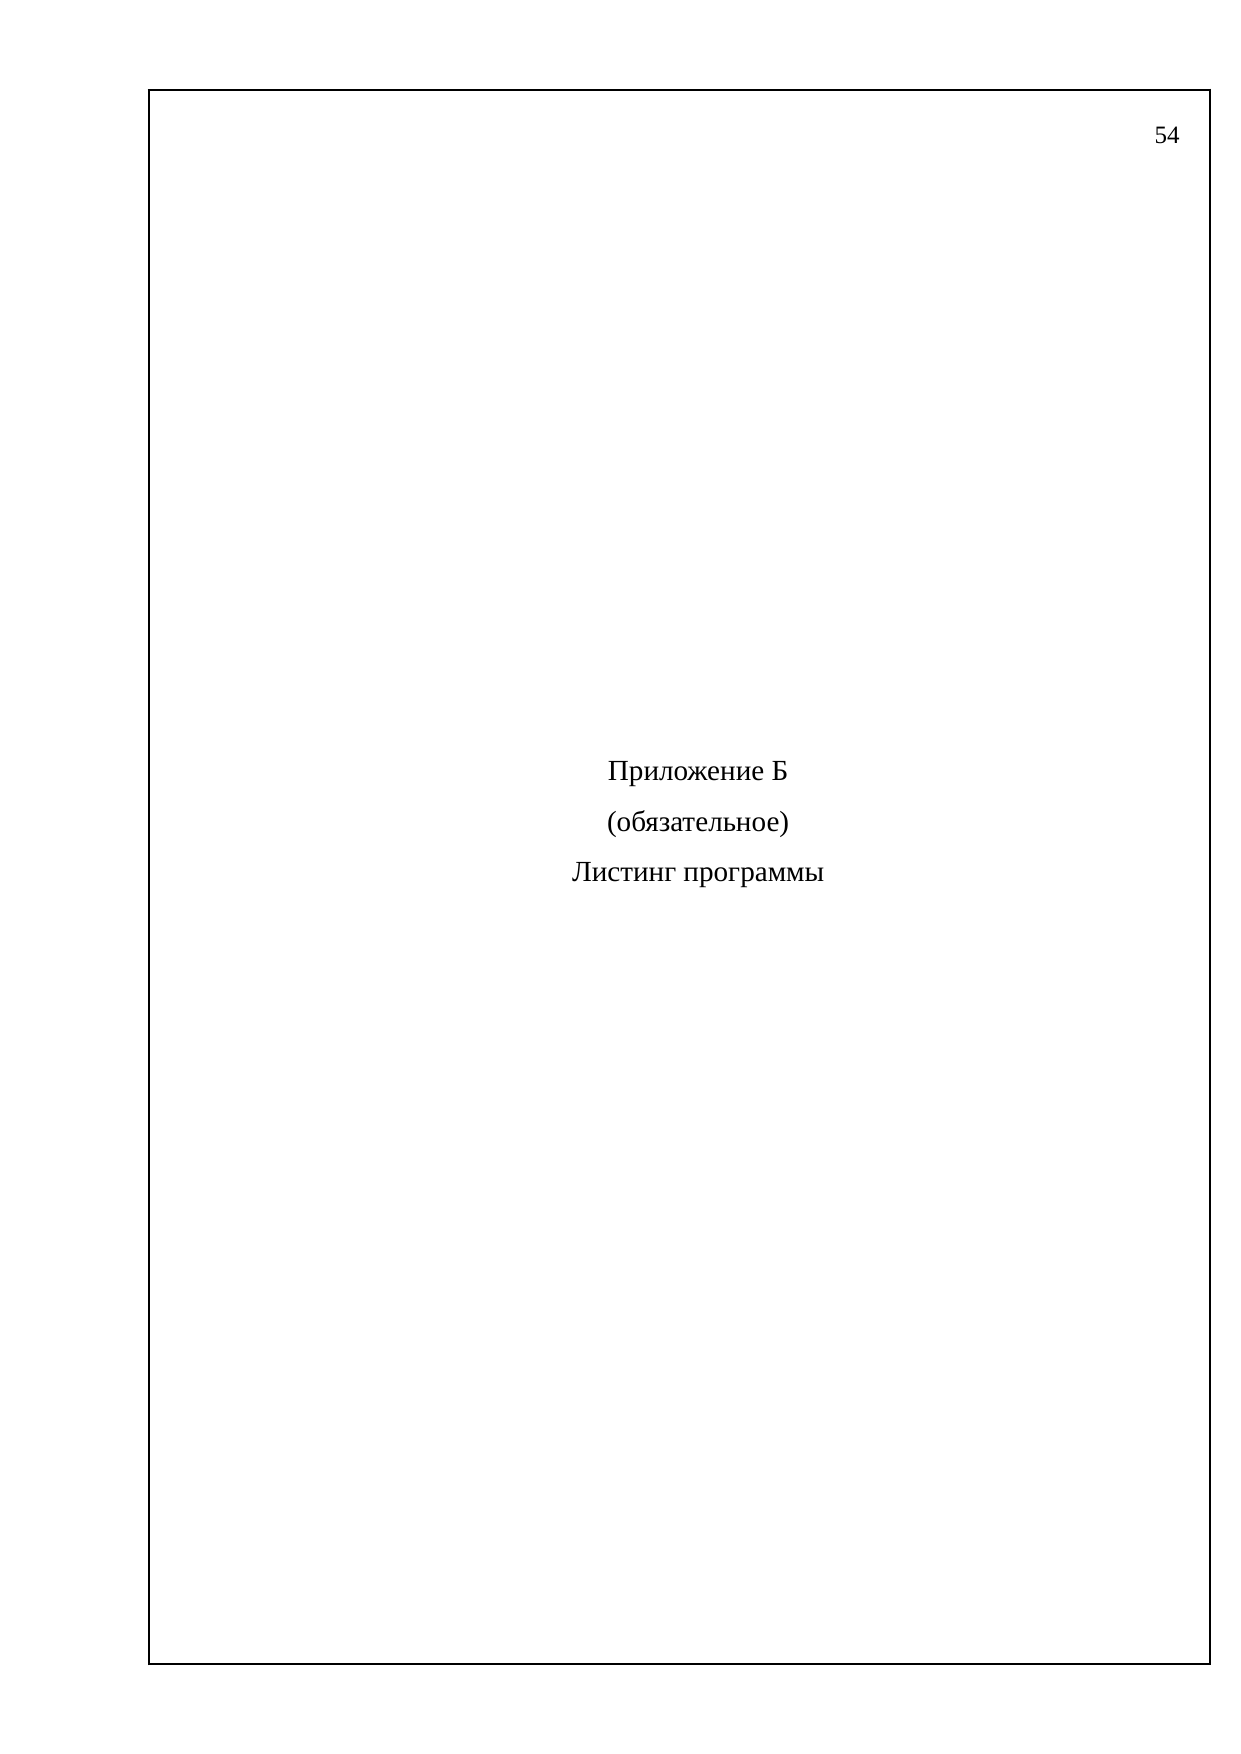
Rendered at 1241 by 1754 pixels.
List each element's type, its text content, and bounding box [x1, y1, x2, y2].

text (обязательное) [242, 804, 1099, 837]
text Приложение Б [242, 753, 1099, 787]
text Листинг программы [242, 854, 1099, 887]
